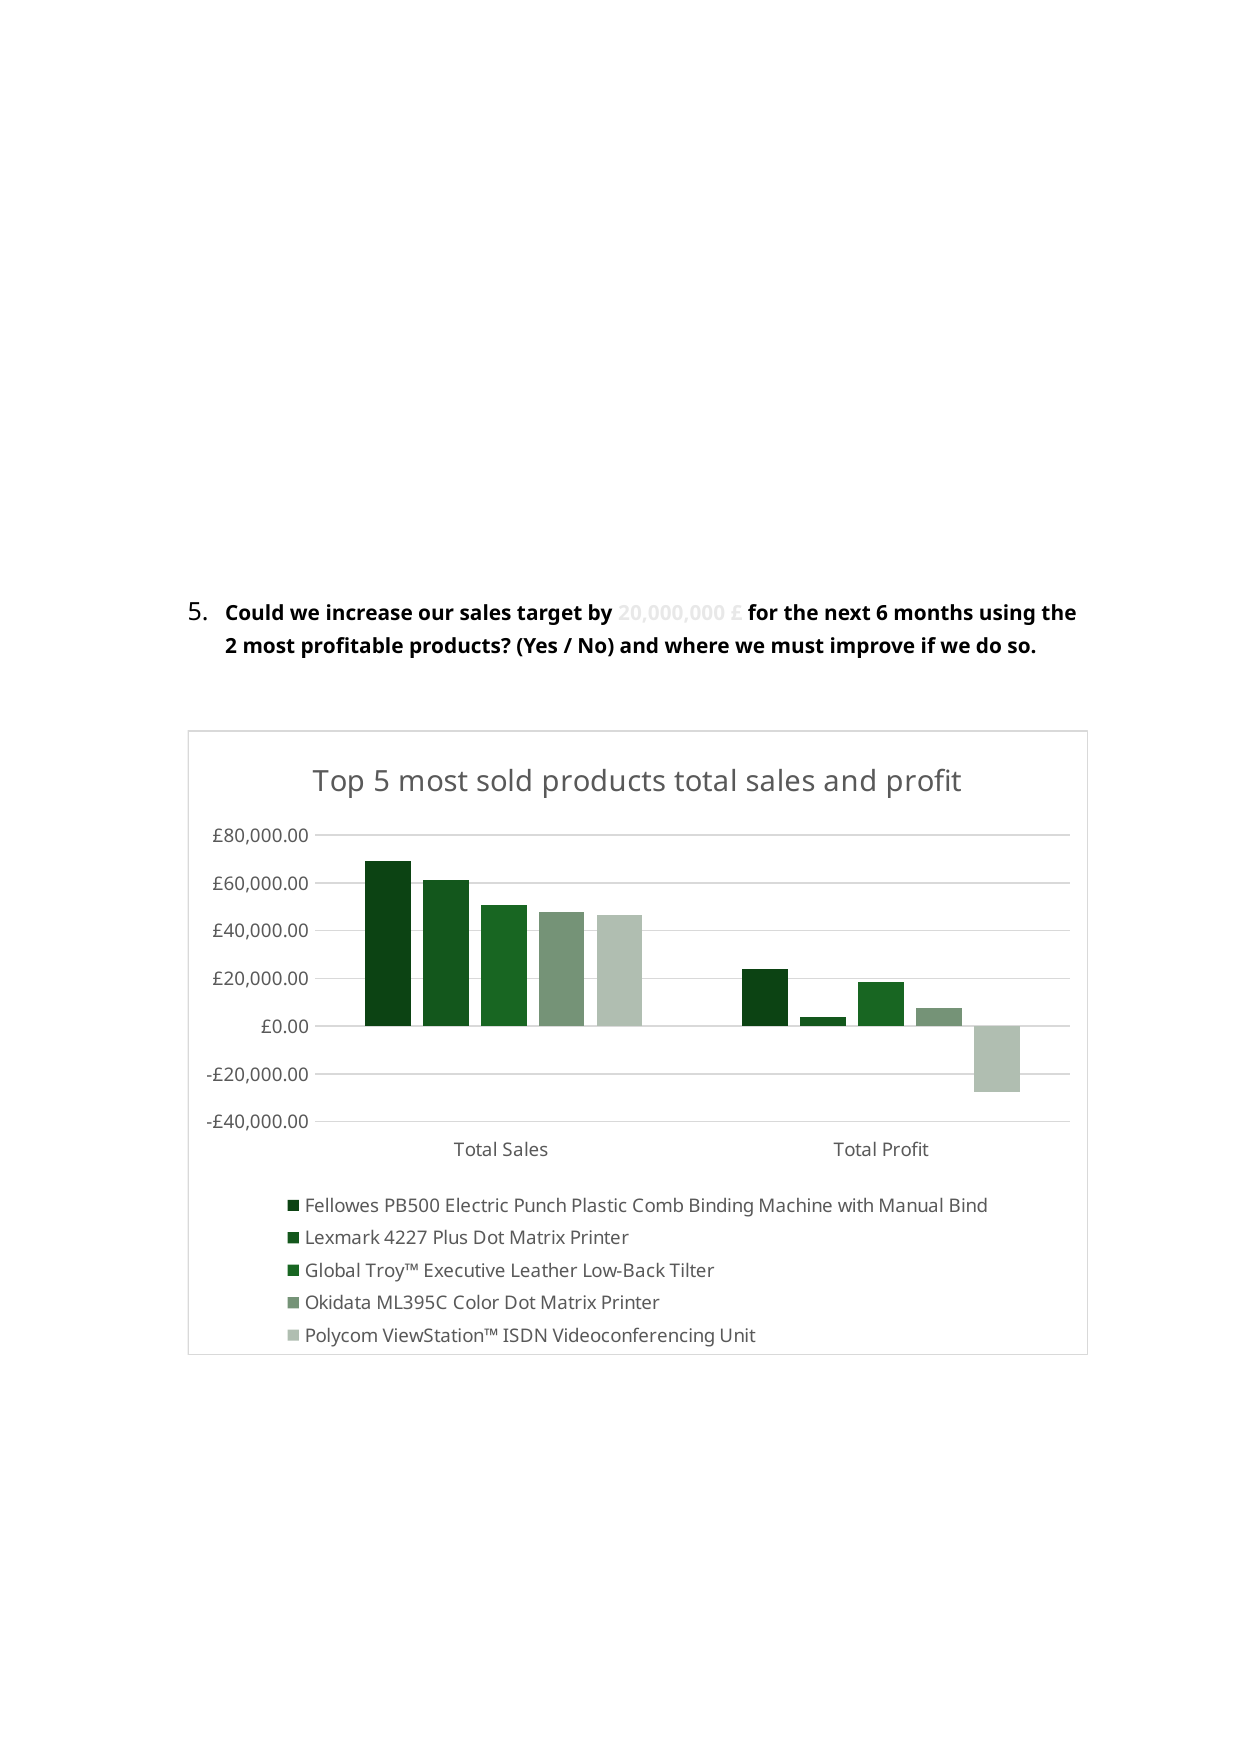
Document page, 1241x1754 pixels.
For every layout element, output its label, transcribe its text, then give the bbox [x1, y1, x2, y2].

list Could we increase our sales target by 20,000,000 £ for the next 6 months using the 2 most profitable products? (Yes / No) and where we must improve if we do so. [187, 593, 1090, 660]
